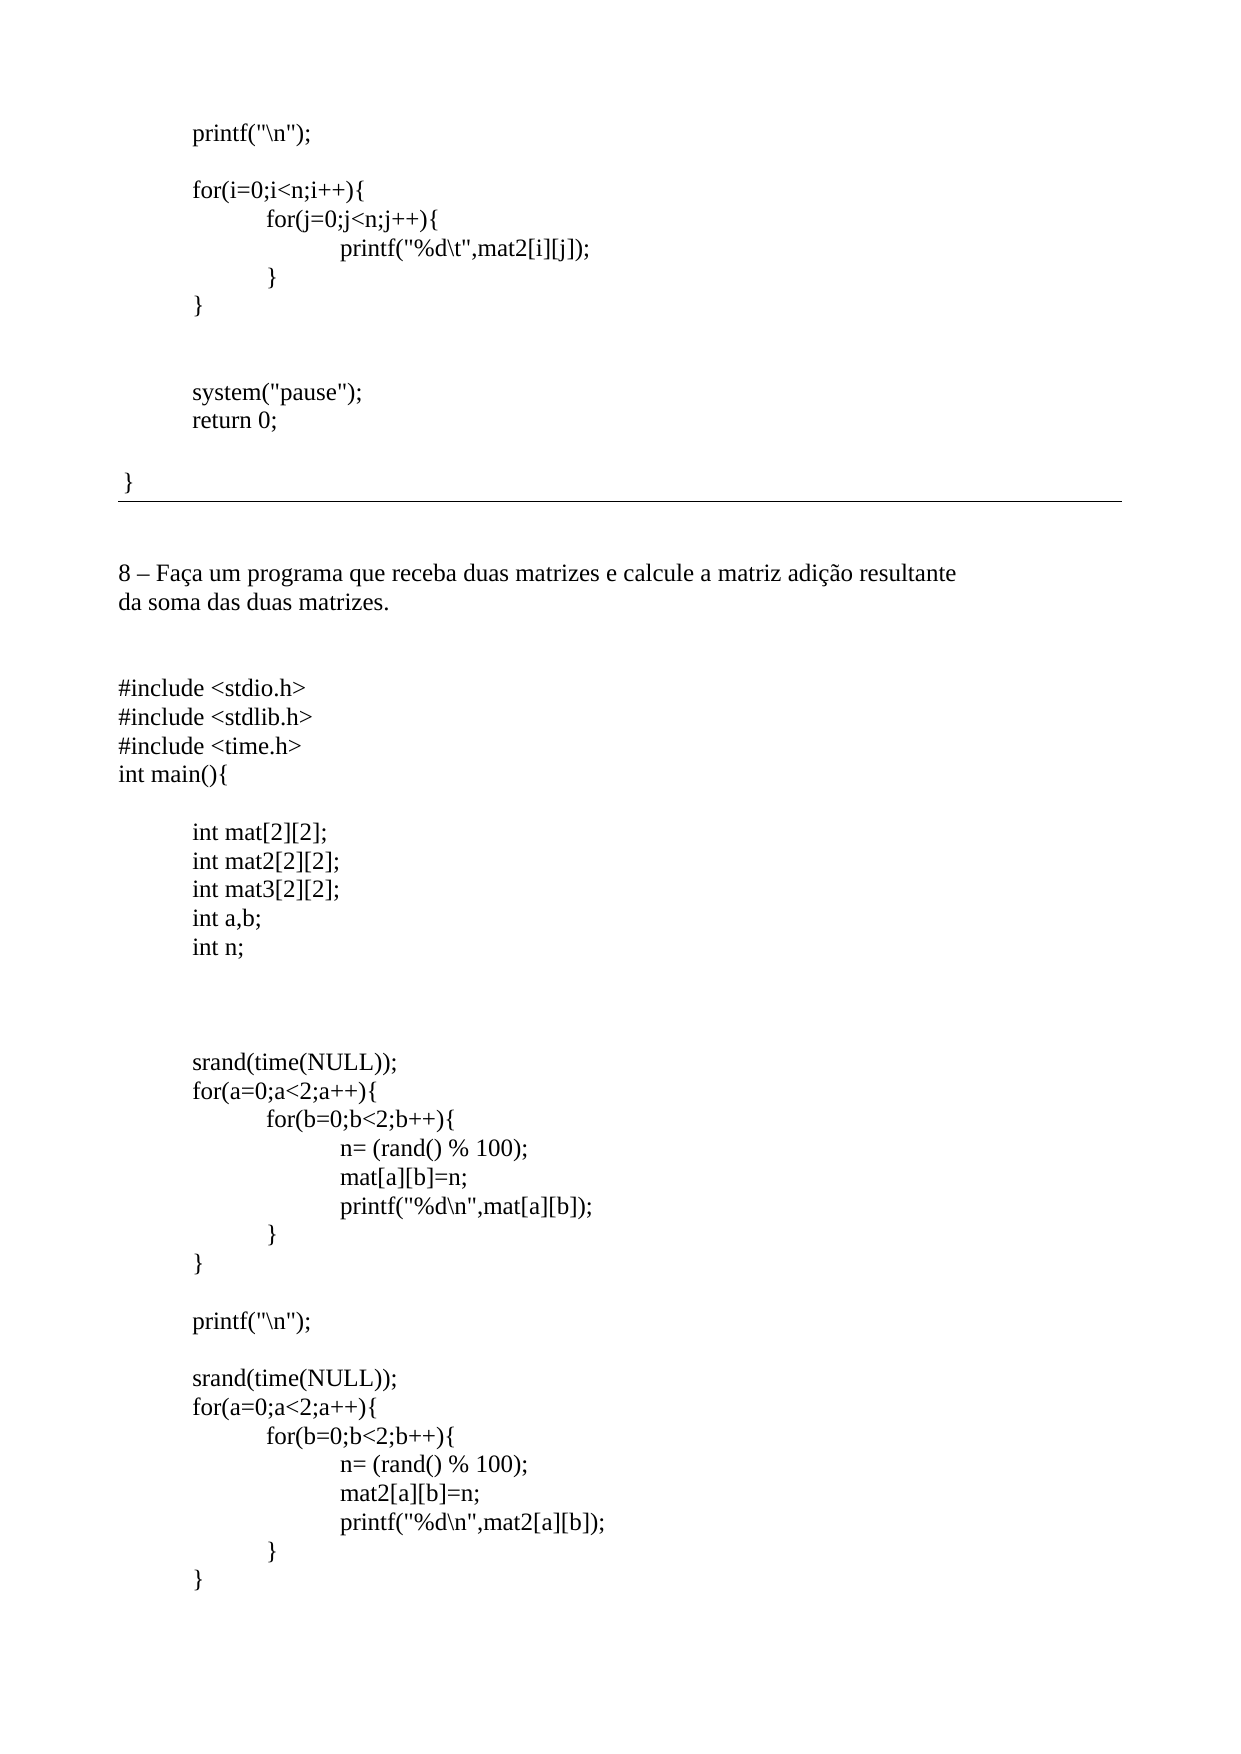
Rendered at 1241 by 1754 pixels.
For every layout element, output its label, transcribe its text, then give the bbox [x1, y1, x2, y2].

text #include <stdio.h> [118, 673, 1122, 702]
text for(b=0;b<2;b++){ [118, 1421, 1122, 1449]
text printf("\n"); [118, 118, 1122, 147]
text } [118, 291, 1122, 319]
text int main(){ [118, 759, 1122, 788]
text n= (rand() % 100); [118, 1449, 1122, 1478]
text for(i=0;i<n;i++){ [118, 176, 1122, 204]
text } [118, 1219, 1122, 1248]
text return 0; [118, 406, 1122, 434]
text printf("\n"); [118, 1306, 1122, 1334]
text int n; [118, 932, 1122, 961]
text int a,b; [118, 903, 1122, 932]
text } [118, 1536, 1122, 1564]
text mat2[a][b]=n; [118, 1478, 1122, 1507]
text #include <time.h> [118, 731, 1122, 759]
text for(j=0;j<n;j++){ [118, 204, 1122, 233]
text #include <stdlib.h> [118, 702, 1122, 731]
text srand(time(NULL)); [118, 1363, 1122, 1392]
text for(b=0;b<2;b++){ [118, 1104, 1122, 1133]
text da soma das duas matrizes. [118, 587, 1122, 616]
text srand(time(NULL)); [118, 1047, 1122, 1076]
text } [118, 463, 1122, 501]
text system("pause"); [118, 377, 1122, 406]
text int mat[2][2]; [118, 817, 1122, 846]
text printf("%d\n",mat[a][b]); [118, 1191, 1122, 1219]
text printf("%d\n",mat2[a][b]); [118, 1507, 1122, 1536]
text printf("%d\t",mat2[i][j]); [118, 233, 1122, 262]
text int mat3[2][2]; [118, 874, 1122, 903]
text for(a=0;a<2;a++){ [118, 1076, 1122, 1104]
text } [118, 262, 1122, 291]
text int mat2[2][2]; [118, 846, 1122, 874]
text 8 – Faça um programa que receba duas matrizes e calcule a matriz adição resultante [118, 558, 1122, 587]
text mat[a][b]=n; [118, 1162, 1122, 1191]
text n= (rand() % 100); [118, 1133, 1122, 1162]
text } [118, 1248, 1122, 1277]
text for(a=0;a<2;a++){ [118, 1392, 1122, 1421]
text } [118, 1564, 1122, 1593]
